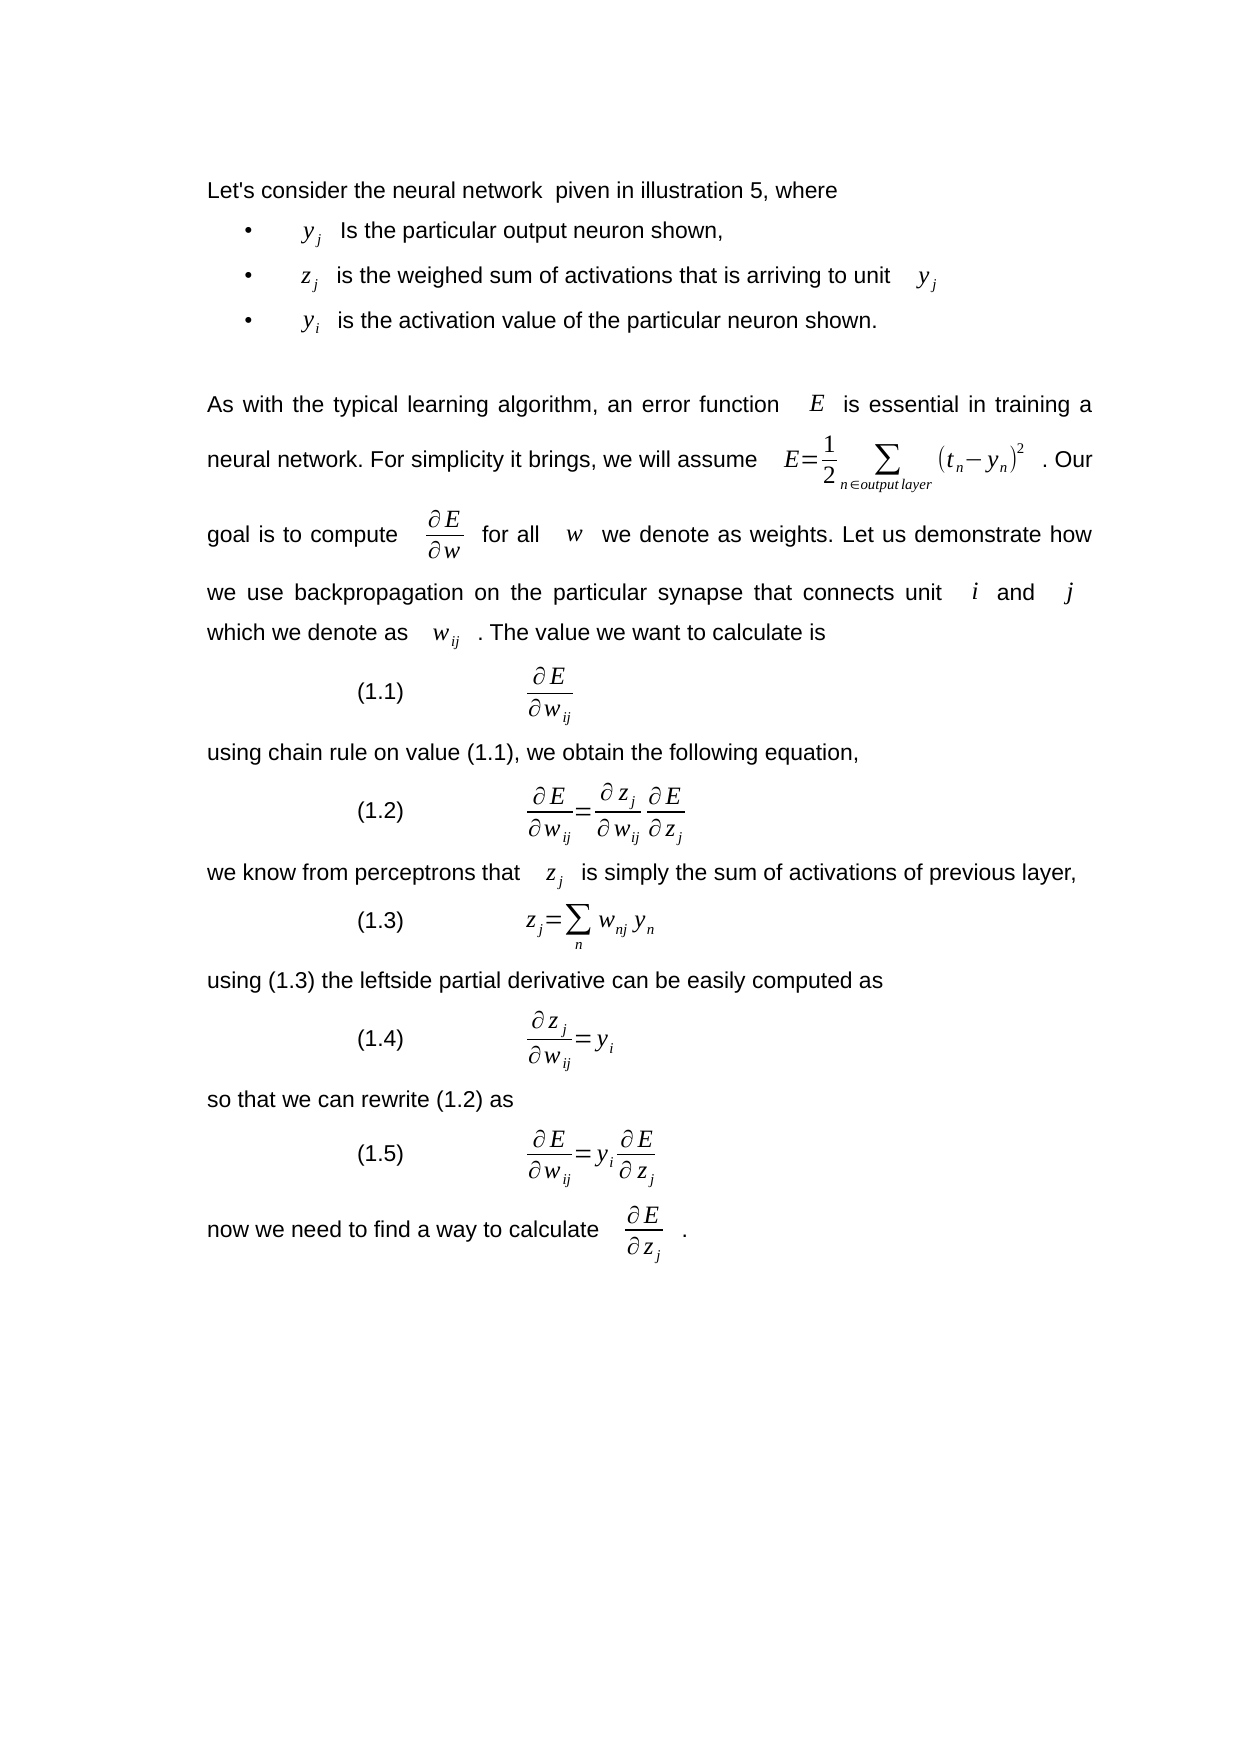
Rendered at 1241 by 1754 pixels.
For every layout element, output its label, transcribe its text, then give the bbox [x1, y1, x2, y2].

text using chain rule on value (1.1), we obtain the following equation, [207, 739, 1092, 765]
text we know from perceptrons that is simply the sum of activations of previous layer, [207, 858, 1092, 890]
list is the activation value of the particular neuron shown. [244, 306, 1092, 337]
text now we need to find a way to calculate . [207, 1201, 1092, 1264]
text using (1.3) the leftside partial derivative can be easily computed as [207, 967, 1092, 993]
text so that we can rewrite (1.2) as [207, 1086, 1092, 1112]
text (1.5) [207, 1125, 1092, 1188]
text Let's consider the neural network piven in illustration 5, where [207, 177, 1092, 203]
text (1.4) [207, 1006, 1092, 1073]
text (1.2) [207, 778, 1092, 845]
list is the weighed sum of activations that is arriving to unit [244, 261, 1092, 293]
list Is the particular output neuron shown, [244, 217, 1092, 248]
text (1.1) [207, 663, 1092, 726]
text As with the typical learning algorithm, an error function is essential in training a neural network. For simplicity it brings, we will assume . Our goal is to compute for all we denote as weights. Let us demonstrate how we use backpropagation on the particular synapse that connects unit and which we denote as . The value we want to calculate is [207, 390, 1092, 650]
text (1.3) [207, 903, 1092, 954]
